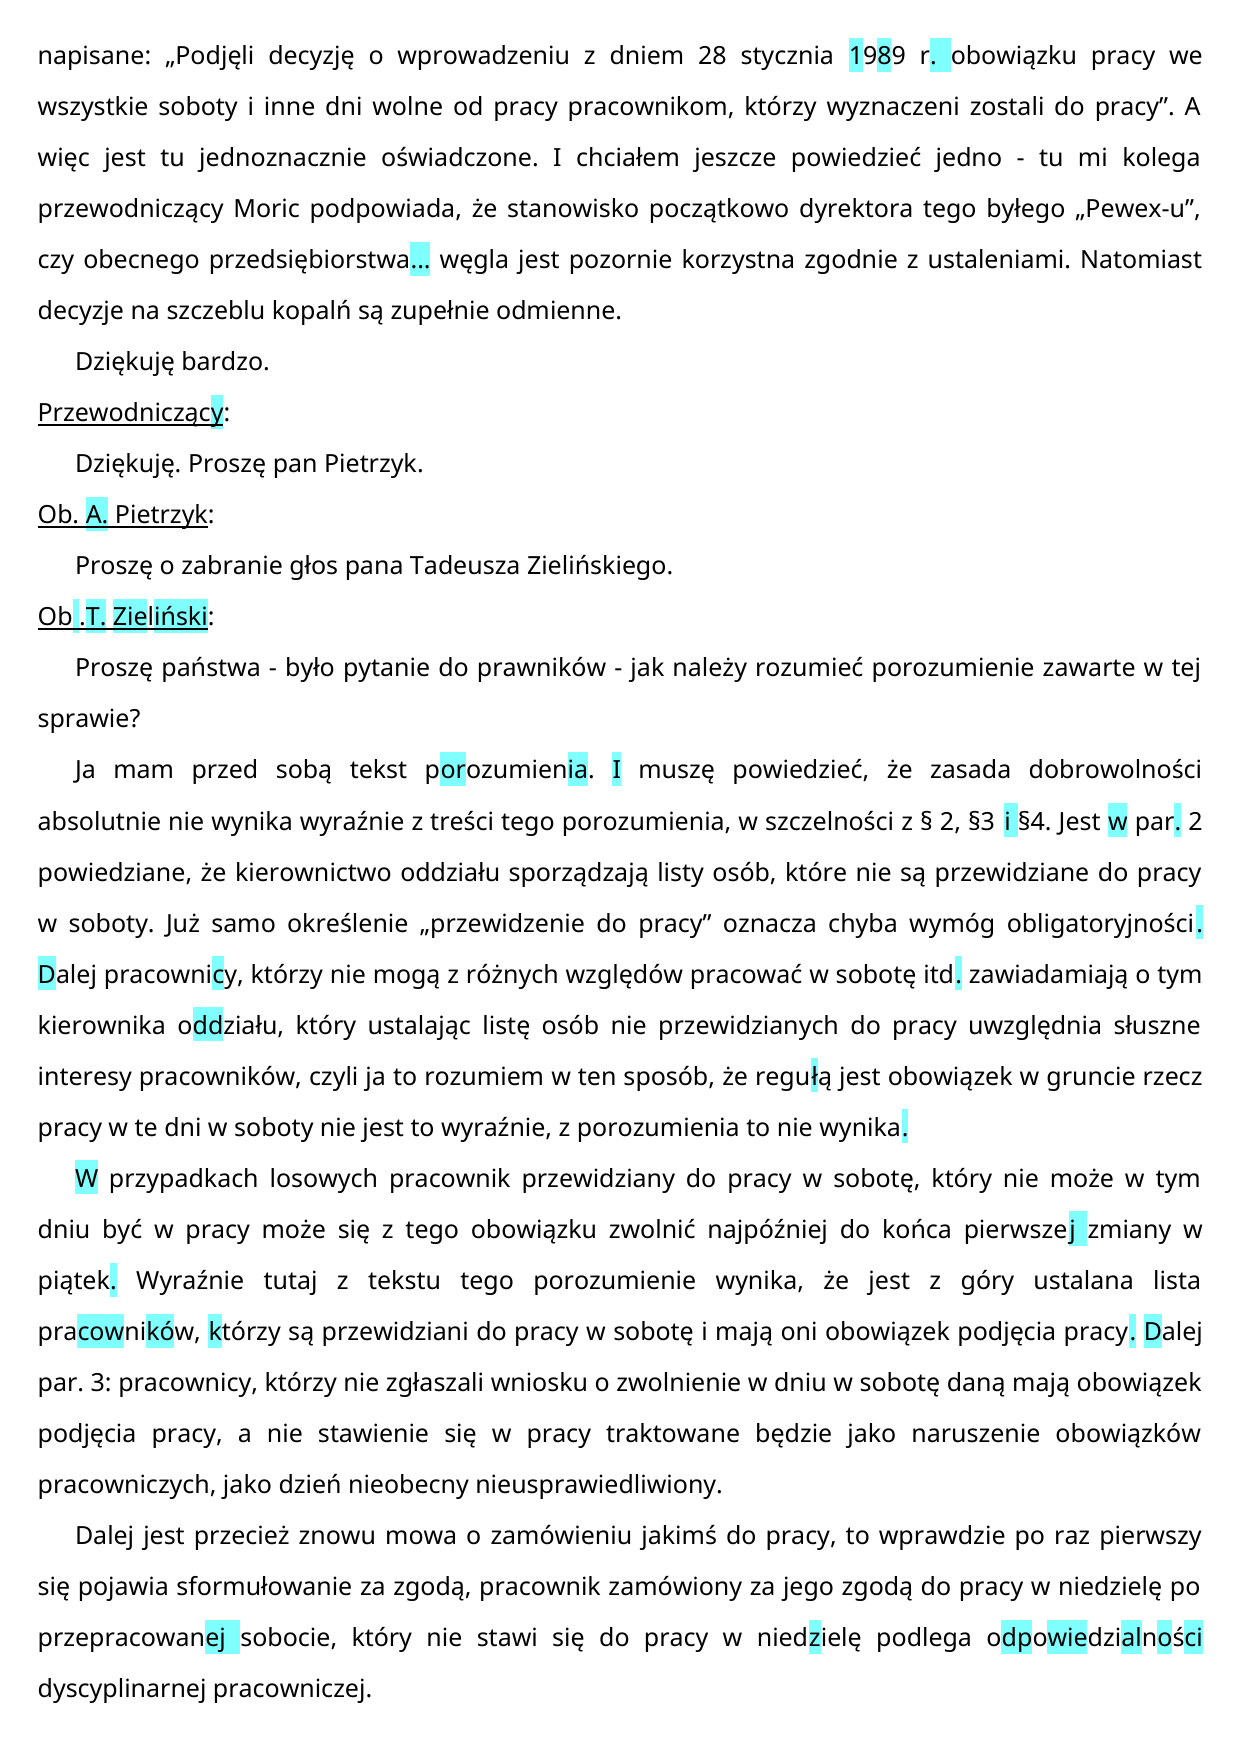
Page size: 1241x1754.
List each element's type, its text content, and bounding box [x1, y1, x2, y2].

text Ob .T. Zieliński: [37, 599, 1203, 633]
text Przewodniczący: [37, 395, 1203, 429]
text Proszę o zabranie głos pana Tadeusza Zielińskiego. [37, 548, 1203, 582]
text Ob. A. Pietrzyk: [37, 497, 1203, 531]
text Dziękuję. Proszę pan Pietrzyk. [37, 446, 1203, 480]
text napisane: „Podjęli decyzję o wprowadzeniu z dniem 28 stycznia 1989 r. obowiązku pracy we wszystkie soboty i inne dni wolne od pracy pracownikom, którzy wyznaczeni zostali do pracy”. A więc jest tu jednoznacznie oświadczone. I chciałem jeszcze powiedzieć jedno - tu mi kolega przewodniczący Moric podpowiada, że stanowisko początkowo dyrektora tego byłego „Pewex-u”, czy obecnego przedsiębiorstwa... węgla jest pozornie korzystna zgodnie z ustaleniami. Natomiast decyzje na szczeblu kopalń są zupełnie odmienne. [37, 37, 1203, 327]
text Ja mam przed sobą tekst porozumienia. I muszę powiedzieć, że zasada dobrowolności absolutnie nie wynika wyraźnie z treści tego porozumienia, w szczelności z § 2, §3 i §4. Jest w par. 2 powiedziane, że kierownictwo oddziału sporządzają listy osób, które nie są przewidziane do pracy w soboty. Już samo określenie „przewidzenie do pracy” oznacza chyba wymóg obligatoryjności. Dalej pracownicy, którzy nie mogą z różnych względów pracować w sobotę itd. zawiadamiają o tym kierownika oddziału, który ustalając listę osób nie przewidzianych do pracy uwzględnia słuszne interesy pracowników, czyli ja to rozumiem w ten sposób, że regułą jest obowiązek w gruncie rzecz pracy w te dni w soboty nie jest to wyraźnie, z porozumienia to nie wynika. [37, 752, 1203, 1143]
text Dalej jest przecież znowu mowa o zamówieniu jakimś do pracy, to wprawdzie po raz pierwszy się pojawia sformułowanie za zgodą, pracownik zamówiony za jego zgodą do pracy w niedzielę po przepracowanej sobocie, który nie stawi się do pracy w niedzielę podlega odpowiedzialności dyscyplinarnej pracowniczej. [37, 1518, 1203, 1705]
text Proszę państwa - było pytanie do prawników - jak należy rozumieć porozumienie zawarte w tej sprawie? [37, 650, 1203, 735]
text Dziękuję bardzo. [37, 344, 1203, 378]
text W przypadkach losowych pracownik przewidziany do pracy w sobotę, który nie może w tym dniu być w pracy może się z tego obowiązku zwolnić najpóźniej do końca pierwszej zmiany w piątek. Wyraźnie tutaj z tekstu tego porozumienie wynika, że jest z góry ustalana lista pracowników, którzy są przewidziani do pracy w sobotę i mają oni obowiązek podjęcia pracy. Dalej par. 3: pracownicy, którzy nie zgłaszali wniosku o zwolnienie w dniu w sobotę daną mają obowiązek podjęcia pracy, a nie stawienie się w pracy traktowane będzie jako naruszenie obowiązków pracowniczych, jako dzień nieobecny nieusprawiedliwiony. [37, 1160, 1203, 1501]
